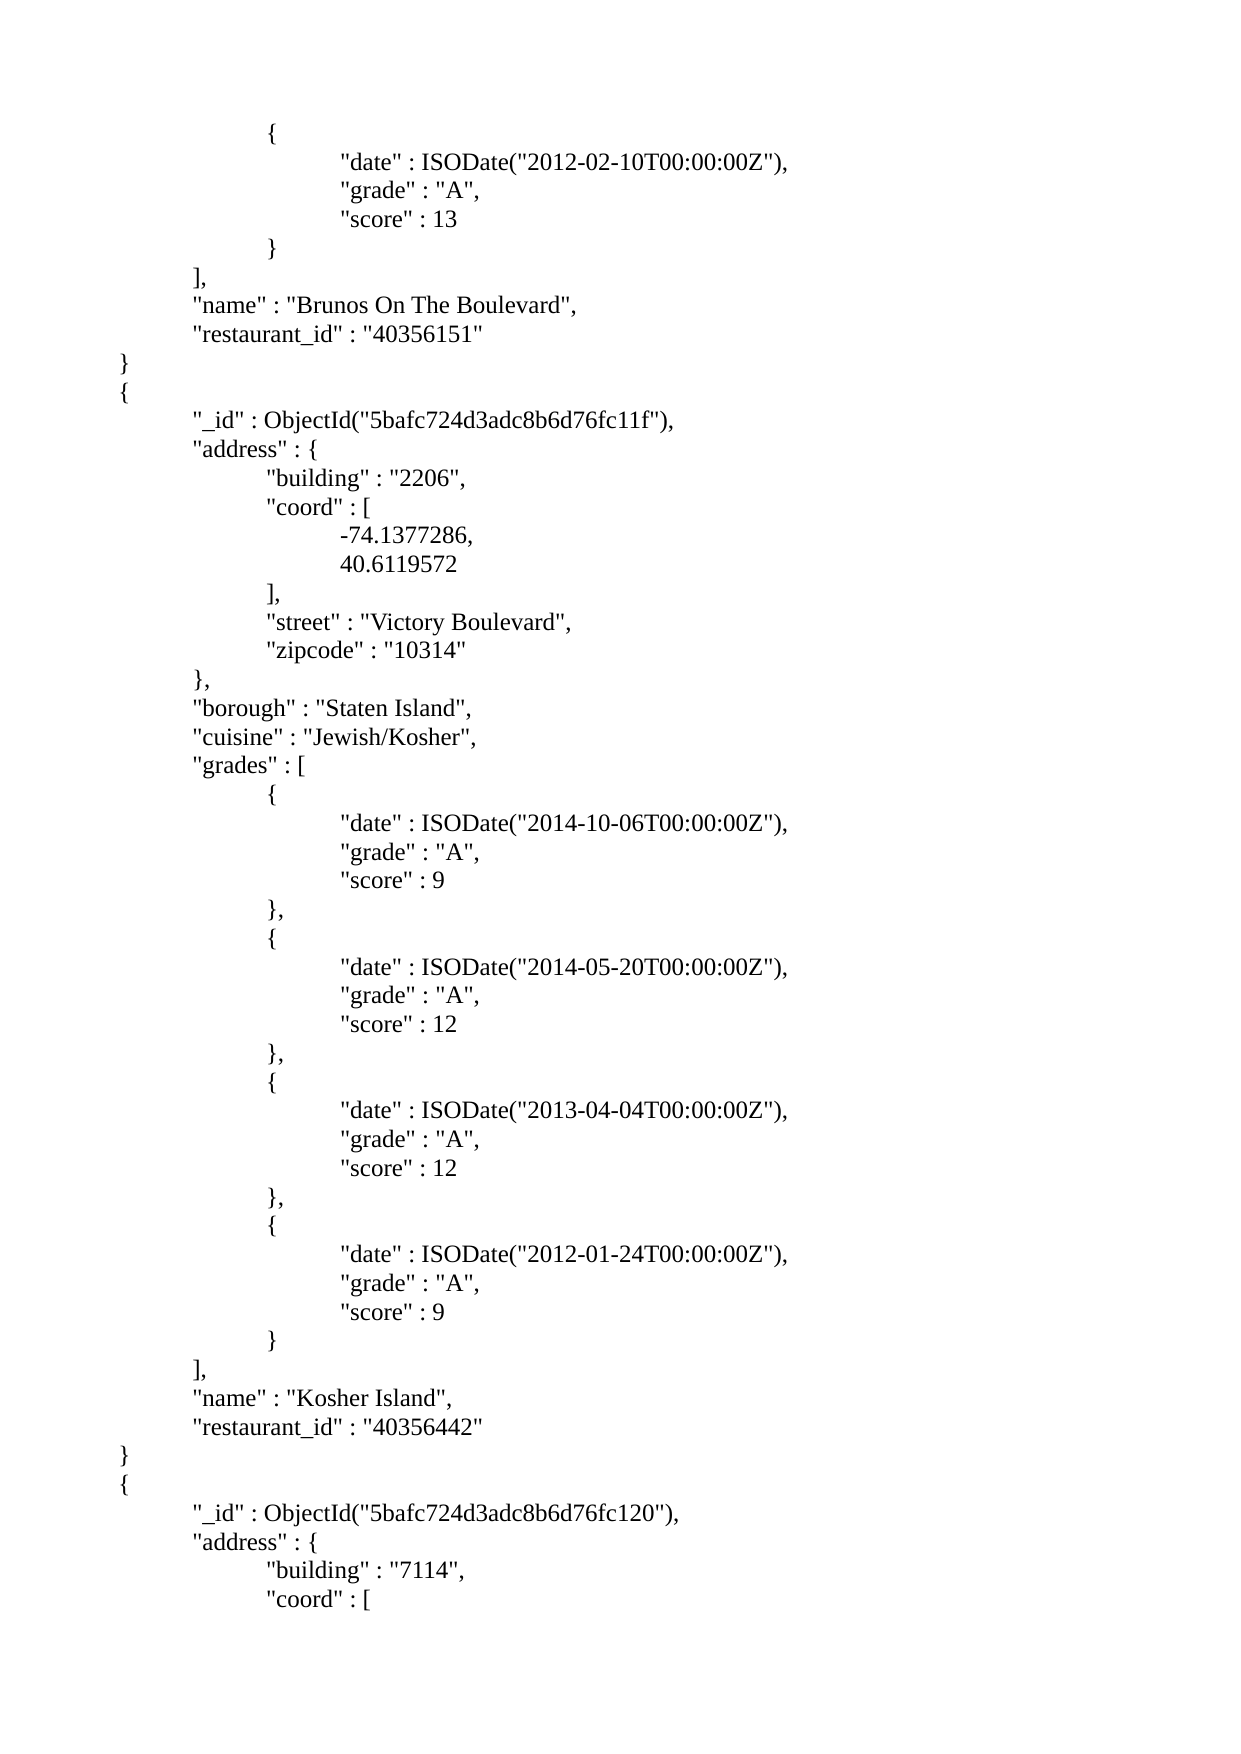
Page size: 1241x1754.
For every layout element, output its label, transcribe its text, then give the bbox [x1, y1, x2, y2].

text "zipcode" : "10314" [118, 636, 1122, 664]
text { [118, 377, 1122, 406]
text "name" : "Brunos On The Boulevard", [118, 291, 1122, 319]
text }, [118, 1182, 1122, 1211]
text "score" : 12 [118, 1153, 1122, 1182]
text "coord" : [ [118, 492, 1122, 521]
text "street" : "Victory Boulevard", [118, 607, 1122, 636]
text "grade" : "A", [118, 837, 1122, 866]
text { [118, 1211, 1122, 1239]
text } [118, 348, 1122, 377]
text "restaurant_id" : "40356151" [118, 319, 1122, 348]
text "score" : 13 [118, 204, 1122, 233]
text "date" : ISODate("2013-04-04T00:00:00Z"), [118, 1096, 1122, 1124]
text "name" : "Kosher Island", [118, 1383, 1122, 1412]
text "address" : { [118, 434, 1122, 463]
text { [118, 923, 1122, 952]
text }, [118, 1038, 1122, 1067]
text "building" : "2206", [118, 463, 1122, 492]
text "date" : ISODate("2012-01-24T00:00:00Z"), [118, 1239, 1122, 1268]
text ], [118, 1354, 1122, 1383]
text } [118, 1441, 1122, 1469]
text "coord" : [ [118, 1584, 1122, 1613]
text }, [118, 894, 1122, 923]
text } [118, 233, 1122, 262]
text "grades" : [ [118, 751, 1122, 779]
text "_id" : ObjectId("5bafc724d3adc8b6d76fc120"), [118, 1498, 1122, 1527]
text { [118, 1067, 1122, 1096]
text "date" : ISODate("2012-02-10T00:00:00Z"), [118, 147, 1122, 176]
text ], [118, 578, 1122, 607]
text -74.1377286, [118, 521, 1122, 549]
text "grade" : "A", [118, 176, 1122, 204]
text 40.6119572 [118, 549, 1122, 578]
text { [118, 1469, 1122, 1498]
text ], [118, 262, 1122, 291]
text }, [118, 664, 1122, 693]
text "score" : 9 [118, 866, 1122, 894]
text } [118, 1326, 1122, 1354]
text "cuisine" : "Jewish/Kosher", [118, 722, 1122, 751]
text { [118, 779, 1122, 808]
text "grade" : "A", [118, 1124, 1122, 1153]
text "date" : ISODate("2014-10-06T00:00:00Z"), [118, 808, 1122, 837]
text "grade" : "A", [118, 1268, 1122, 1297]
text "score" : 9 [118, 1297, 1122, 1326]
text "borough" : "Staten Island", [118, 693, 1122, 722]
text "_id" : ObjectId("5bafc724d3adc8b6d76fc11f"), [118, 406, 1122, 434]
text "score" : 12 [118, 1009, 1122, 1038]
text "address" : { [118, 1527, 1122, 1556]
text "date" : ISODate("2014-05-20T00:00:00Z"), [118, 952, 1122, 981]
text "building" : "7114", [118, 1556, 1122, 1584]
text { [118, 118, 1122, 147]
text "grade" : "A", [118, 981, 1122, 1009]
text "restaurant_id" : "40356442" [118, 1412, 1122, 1441]
